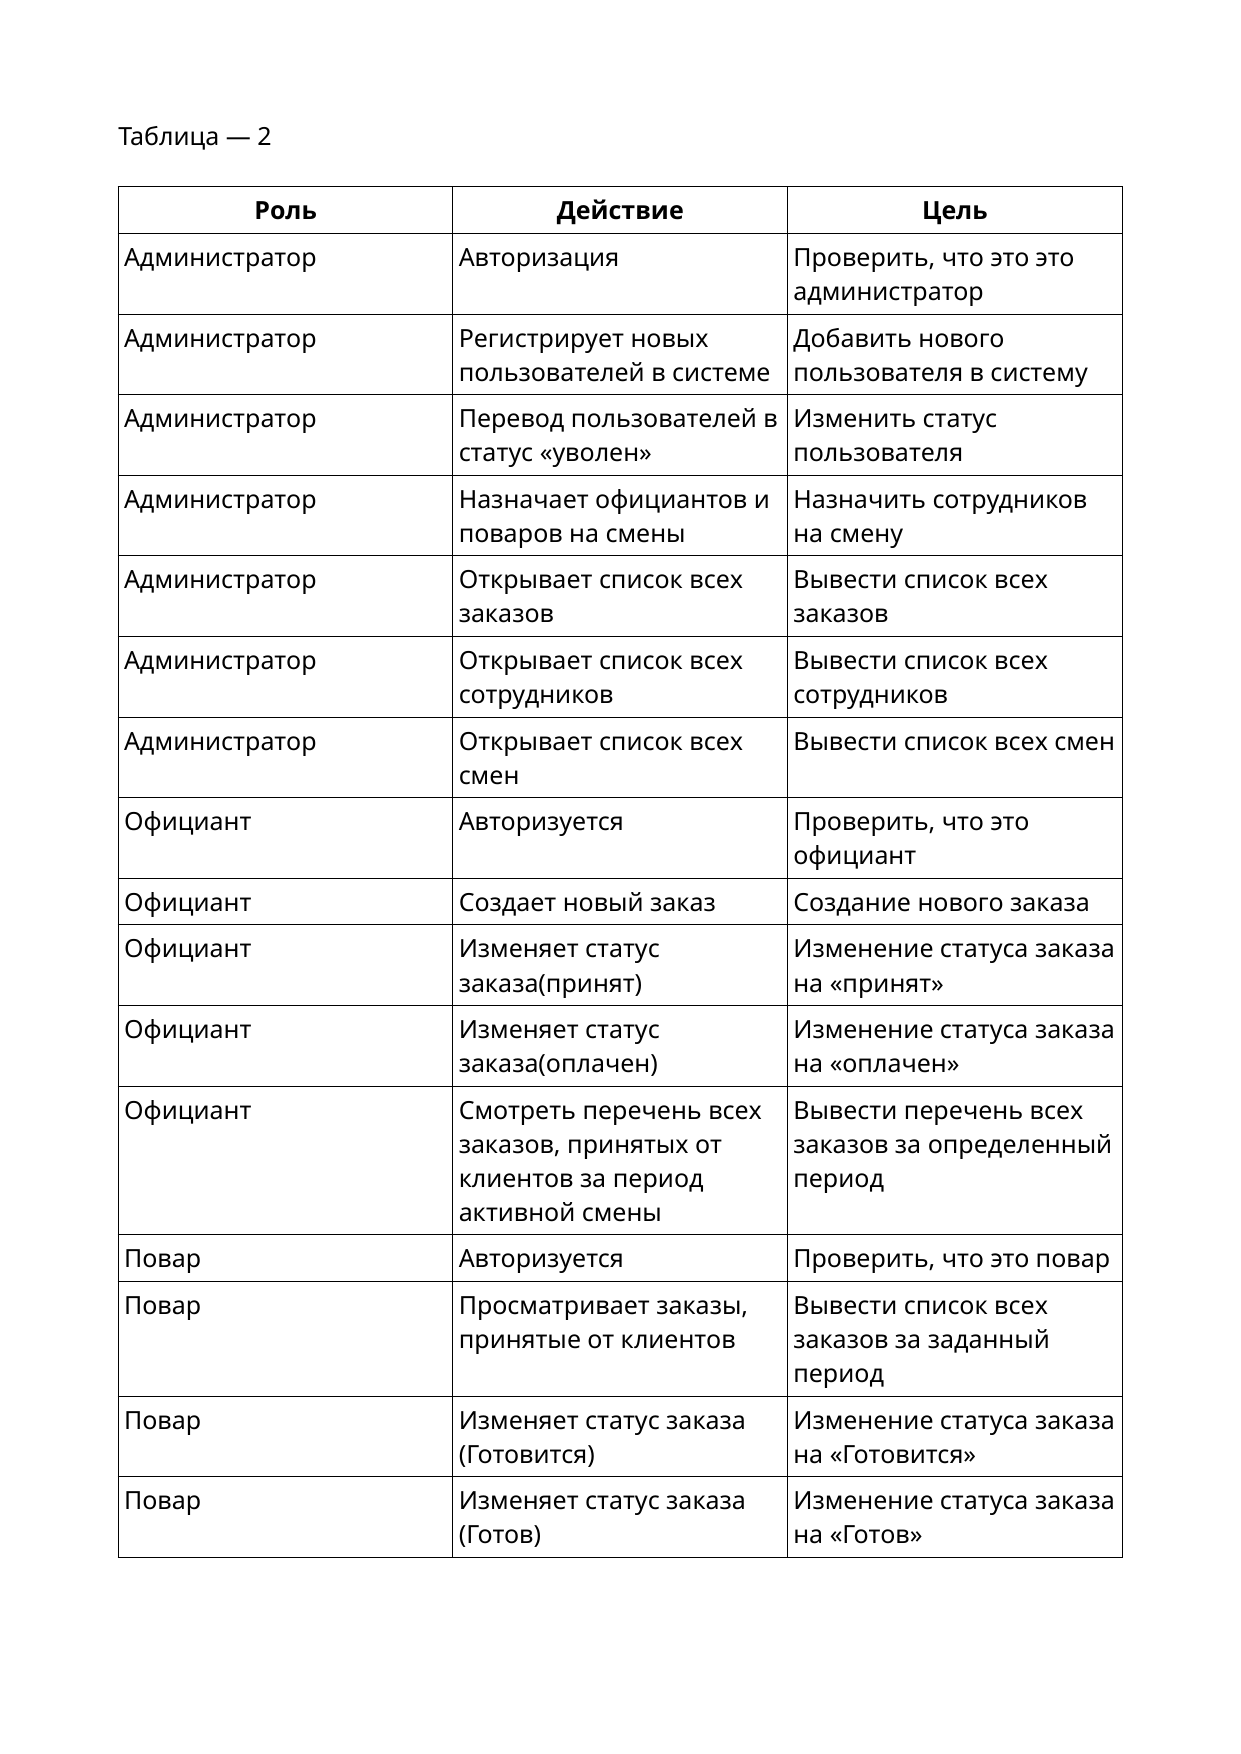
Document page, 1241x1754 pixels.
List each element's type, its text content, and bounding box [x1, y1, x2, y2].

table_cell Открывает список всех сотрудников [453, 637, 787, 717]
table_cell Добавить нового пользователя в систему [788, 315, 1122, 394]
table_cell Повар [119, 1235, 452, 1281]
table_cell Администратор [119, 718, 452, 797]
table_cell Изменяет статус заказа(оплачен) [453, 1006, 787, 1086]
table_cell Администратор [119, 234, 452, 313]
table_cell Вывести список всех сотрудников [788, 637, 1122, 717]
table_header Цель [788, 187, 1122, 233]
table_cell Официант [119, 925, 452, 1005]
table_cell Вывести перечень всех заказов за определенный период [788, 1087, 1122, 1234]
table_cell Вывести список всех заказов [788, 556, 1122, 636]
table_cell Открывает список всех заказов [453, 556, 787, 636]
table_cell Авторизация [453, 234, 787, 313]
table_cell Администратор [119, 556, 452, 636]
table_cell Изменение статуса заказа на «оплачен» [788, 1006, 1122, 1086]
table_cell Создание нового заказа [788, 879, 1122, 924]
table_cell Проверить, что это это администратор [788, 234, 1122, 313]
table_cell Официант [119, 798, 452, 878]
table_cell Изменяет статус заказа (Готов) [453, 1477, 787, 1557]
table_cell Авторизуется [453, 1235, 787, 1281]
table_cell Вывести список всех заказов за заданный период [788, 1282, 1122, 1396]
table_cell Проверить, что это официант [788, 798, 1122, 878]
text Таблица — 2 [118, 118, 1122, 152]
table_cell Администратор [119, 476, 452, 555]
table_cell Администратор [119, 315, 452, 394]
table_header Роль [119, 187, 452, 233]
table_cell Изменяет статус заказа (Готовится) [453, 1397, 787, 1476]
table_cell Повар [119, 1282, 452, 1396]
table_header Действие [453, 187, 787, 233]
table_cell Регистрирует новых пользователей в системе [453, 315, 787, 394]
table_cell Повар [119, 1397, 452, 1476]
table_cell Изменить статус пользователя [788, 395, 1122, 475]
table_cell Повар [119, 1477, 452, 1557]
table_cell Изменяет статус заказа(принят) [453, 925, 787, 1005]
table_cell Открывает список всех смен [453, 718, 787, 797]
table_cell Назначить сотрудников на смену [788, 476, 1122, 555]
table_cell Смотреть перечень всех заказов, принятых от клиентов за период активной смены [453, 1087, 787, 1234]
table_cell Просматривает заказы, принятые от клиентов [453, 1282, 787, 1396]
table_cell Авторизуется [453, 798, 787, 878]
table_cell Изменение статуса заказа на «Готовится» [788, 1397, 1122, 1476]
table_cell Администратор [119, 395, 452, 475]
table_cell Официант [119, 879, 452, 924]
table_cell Назначает официантов и поваров на смены [453, 476, 787, 555]
table_cell Создает новый заказ [453, 879, 787, 924]
table_cell Перевод пользователей в статус «уволен» [453, 395, 787, 475]
table_cell Официант [119, 1006, 452, 1086]
table_cell Проверить, что это повар [788, 1235, 1122, 1281]
table_cell Изменение статуса заказа на «Готов» [788, 1477, 1122, 1557]
table_cell Изменение статуса заказа на «принят» [788, 925, 1122, 1005]
table_cell Администратор [119, 637, 452, 717]
table_cell Официант [119, 1087, 452, 1234]
table_cell Вывести список всех смен [788, 718, 1122, 797]
